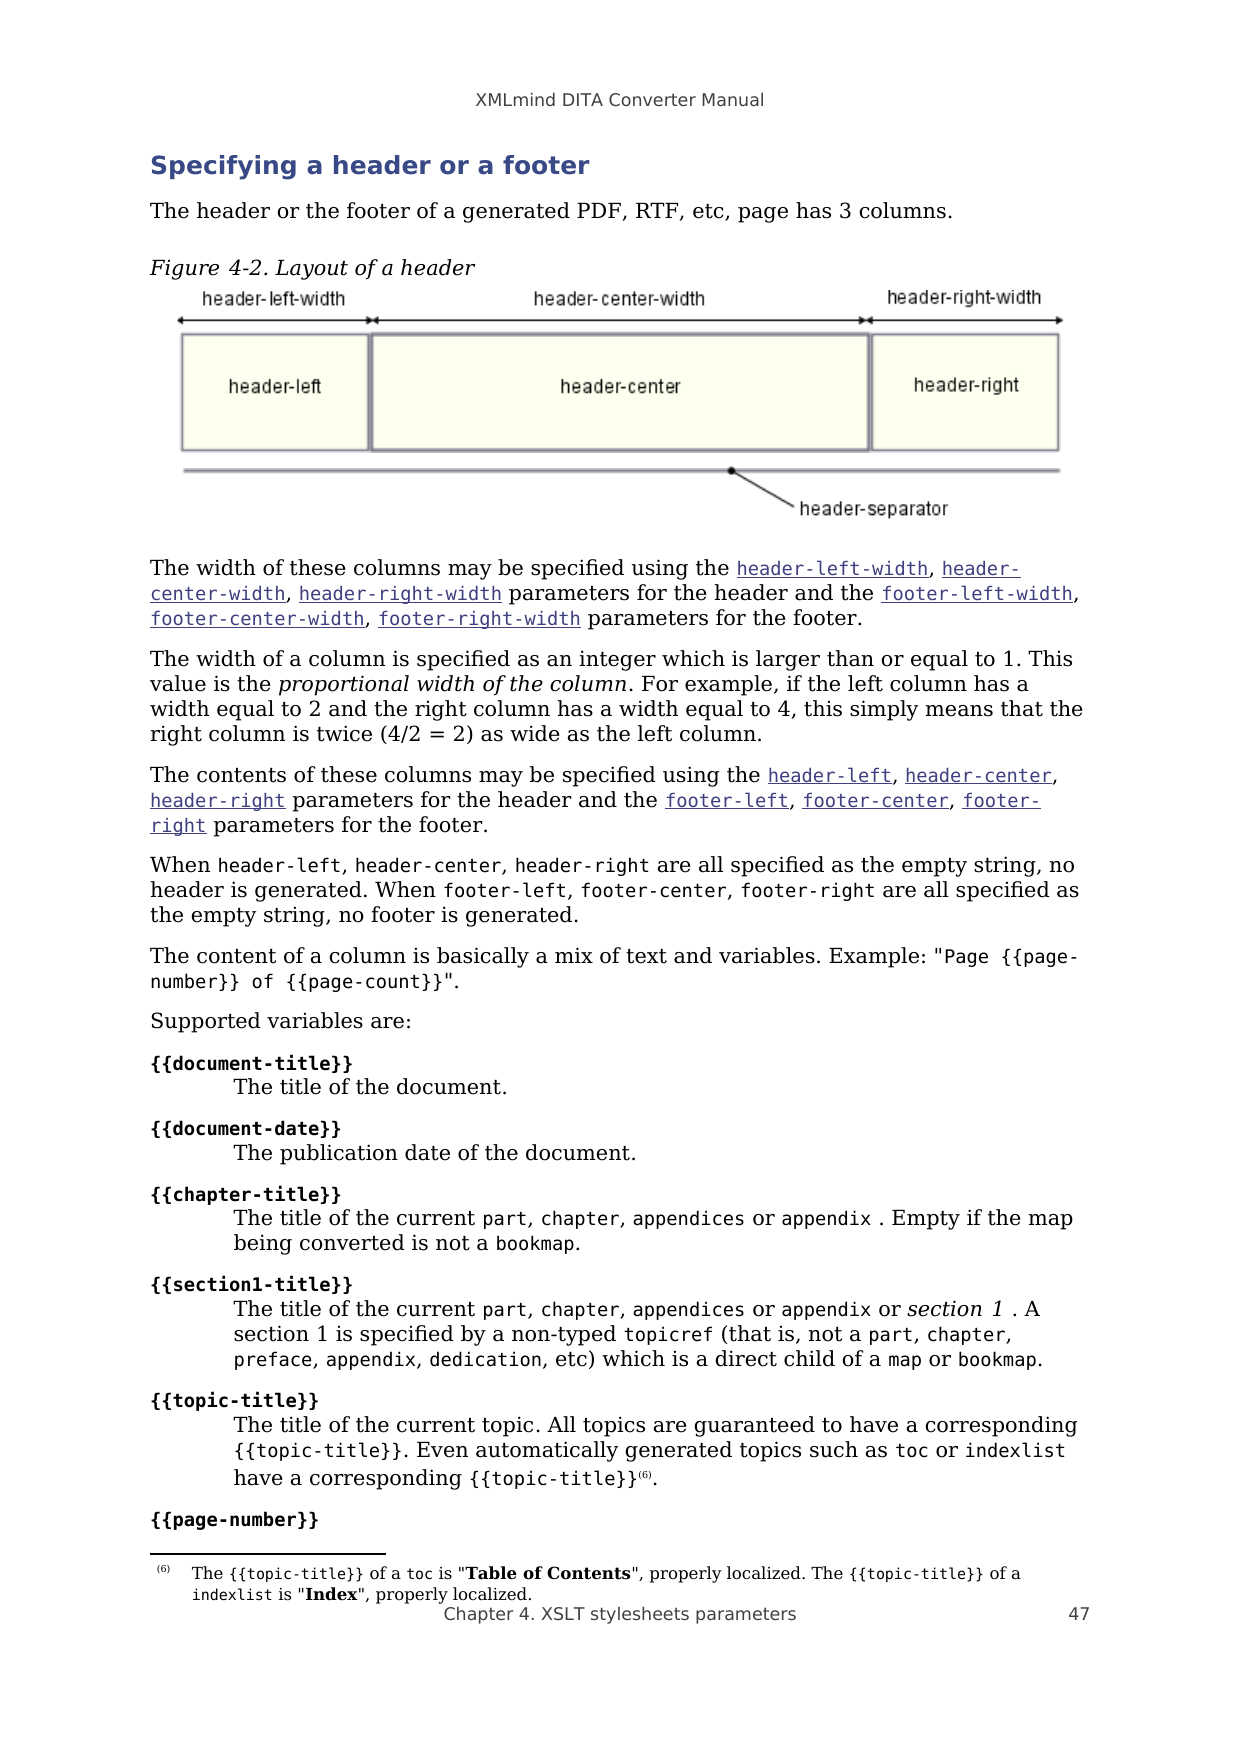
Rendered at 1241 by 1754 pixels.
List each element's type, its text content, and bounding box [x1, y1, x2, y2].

text The header or the footer of a generated PDF, RTF, etc, page has 3 columns. [150, 199, 1090, 224]
text {{section1-title}} [150, 1271, 1090, 1296]
text The title of the current topic. All topics are guaranteed to have a corresponding {{topic-title}}. Even automatically generated topics such as toc or indexlist have a corresponding {{topic-title}}(6). [233, 1412, 1090, 1491]
text The title of the document. [233, 1074, 1090, 1099]
text When header-left, header-center, header-right are all specified as the empty string, no header is generated. When footer-left, footer-center, footer-right are all specified as the empty string, no footer is generated. [150, 852, 1090, 927]
text {{topic-title}} [150, 1387, 1090, 1412]
text {{document-title}} [150, 1049, 1090, 1074]
text {{page-number}} [150, 1506, 1090, 1531]
text The title of the current part, chapter, appendices or appendix or section 1 . A section 1 is specified by a non-typed topicref (that is, not a part, chapter, preface, appendix, dedication, etc) which is a direct child of a map or bookmap. [233, 1296, 1090, 1371]
text The title of the current part, chapter, appendices or appendix . Empty if the map being converted is not a bookmap. [233, 1206, 1090, 1256]
text The contents of these columns may be specified using the header-left, header-center, header-right parameters for the header and the footer-left, footer-center, footer-right parameters for the footer. [150, 762, 1090, 837]
picture [177, 290, 1063, 525]
text {{document-date}} [150, 1115, 1090, 1140]
text The width of a column is specified as an integer which is larger than or equal to 1. This value is the proportional width of the column. For example, if the left column has a width equal to 2 and the right column has a width equal to 4, this simply means that the right column is twice (4/2 = 2) as wide as the left column. [150, 646, 1090, 746]
text The publication date of the document. [233, 1140, 1090, 1165]
text Specifying a header or a footer [150, 150, 1090, 180]
text Supported variables are: [150, 1009, 1090, 1034]
text The width of these columns may be specified using the header-left-width, header-center-width, header-right-width parameters for the header and the footer-left-width, footer-center-width, footer-right-width parameters for the footer. [150, 556, 1090, 631]
text Figure 4-2. Layout of a header [150, 255, 1090, 280]
text {{chapter-title}} [150, 1181, 1090, 1206]
text The content of a column is basically a mix of text and variables. Example: "Page {{page-number}} of {{page-count}}". [150, 943, 1090, 993]
text (6) The {{topic-title}} of a toc is "Table of Contents", properly localized. The {{topic-title}} of a indexlist is "Index", properly localized. [150, 1560, 1090, 1604]
